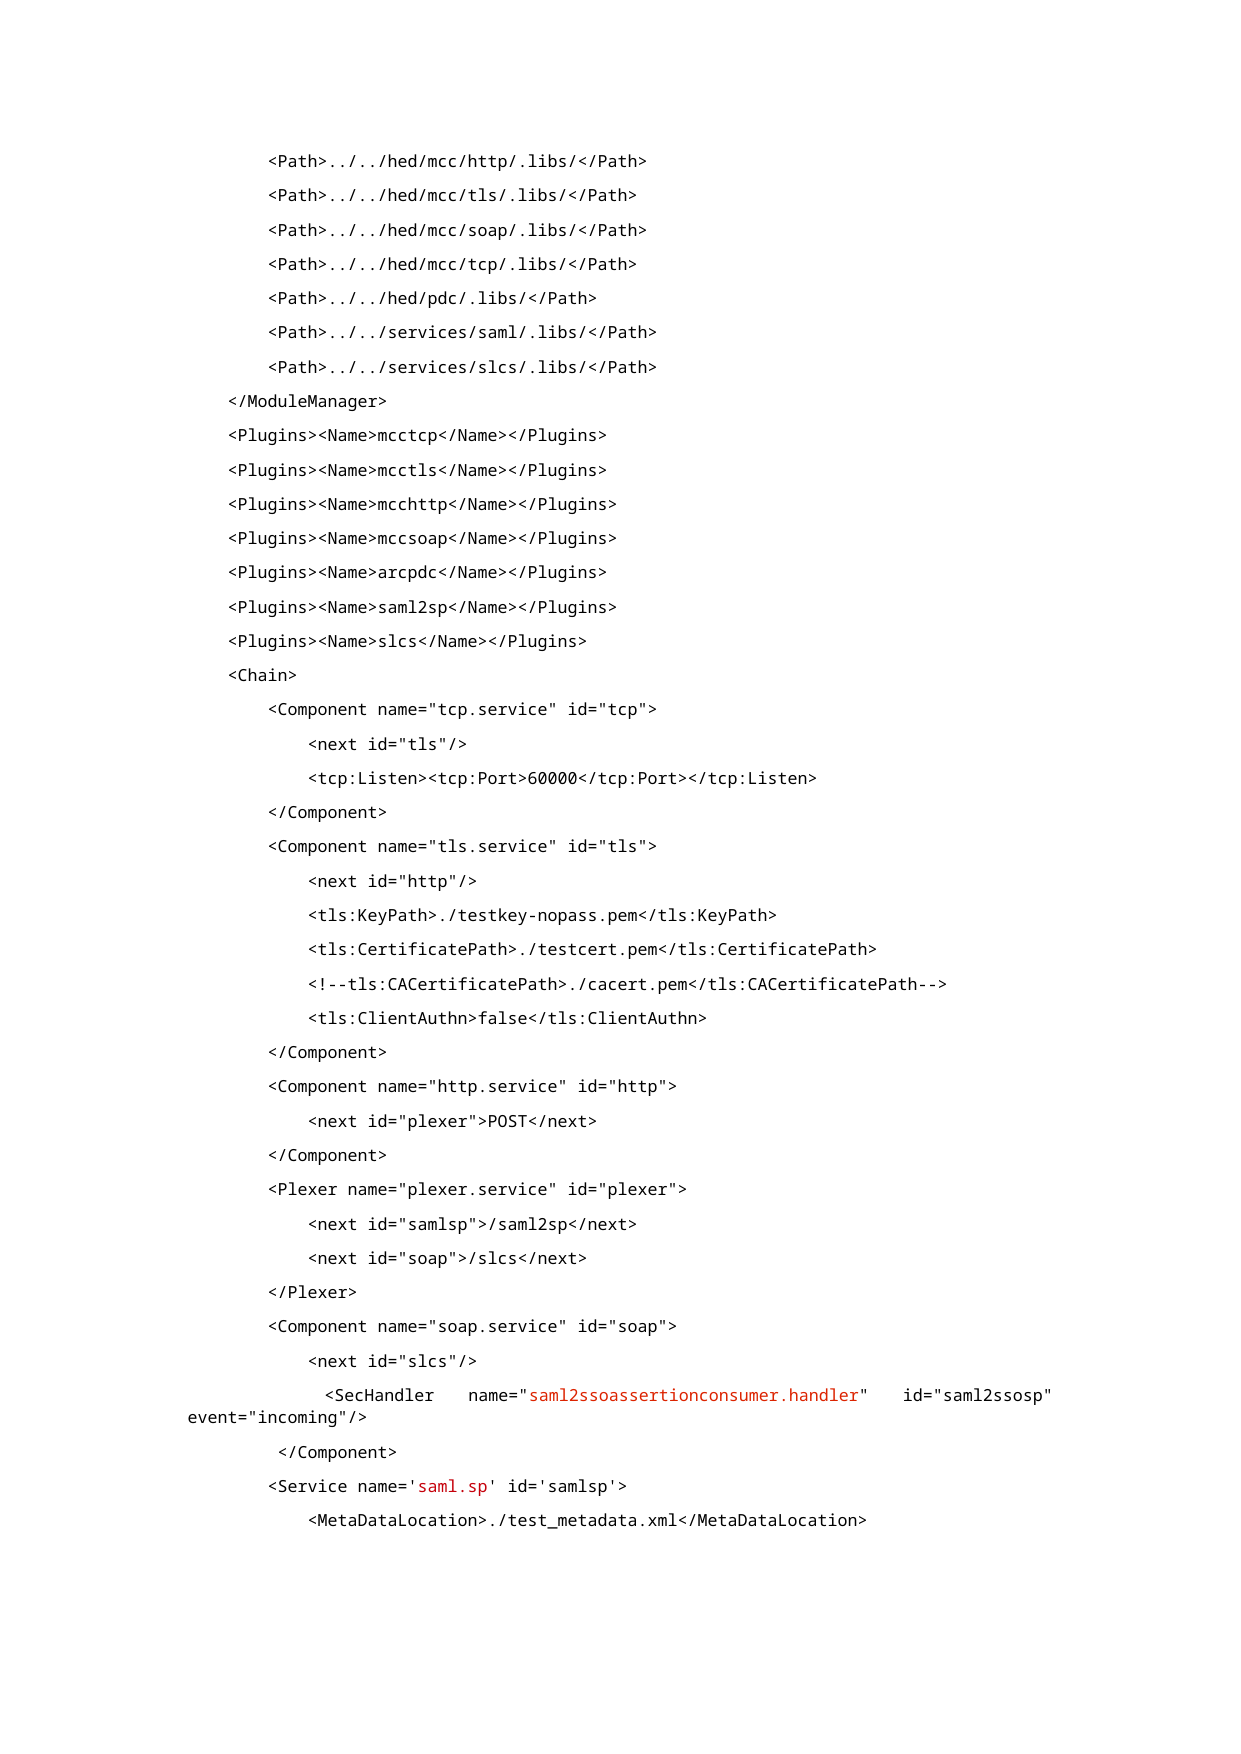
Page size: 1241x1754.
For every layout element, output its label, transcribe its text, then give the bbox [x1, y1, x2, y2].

text <MetaDataLocation>./test_metadata.xml</MetaDataLocation> [187, 1509, 1053, 1532]
text <next id="samlsp">/saml2sp</next> [187, 1212, 1053, 1235]
text <Plexer name="plexer.service" id="plexer"> [187, 1178, 1053, 1201]
text <Path>../../hed/mcc/http/.libs/</Path> [187, 150, 1053, 172]
text <Plugins><Name>mccsoap</Name></Plugins> [187, 527, 1053, 549]
text <next id="http"/> [187, 870, 1053, 892]
text <tcp:Listen><tcp:Port>60000</tcp:Port></tcp:Listen> [187, 767, 1053, 789]
text <Path>../../hed/mcc/soap/.libs/</Path> [187, 218, 1053, 241]
text <Path>../../services/slcs/.libs/</Path> [187, 356, 1053, 378]
text <Component name="tls.service" id="tls"> [187, 835, 1053, 858]
text <Plugins><Name>arcpdc</Name></Plugins> [187, 561, 1053, 584]
text <next id="soap">/slcs</next> [187, 1247, 1053, 1269]
text <Component name="http.service" id="http"> [187, 1075, 1053, 1098]
text <Chain> [187, 664, 1053, 687]
text <tls:ClientAuthn>false</tls:ClientAuthn> [187, 1007, 1053, 1029]
text <Plugins><Name>saml2sp</Name></Plugins> [187, 596, 1053, 618]
text <!--tls:CACertificatePath>./cacert.pem</tls:CACertificatePath--> [187, 972, 1053, 995]
text <Path>../../services/saml/.libs/</Path> [187, 321, 1053, 344]
text <Plugins><Name>mcctcp</Name></Plugins> [187, 424, 1053, 447]
text <Component name="tcp.service" id="tcp"> [187, 698, 1053, 721]
text <Plugins><Name>mcchttp</Name></Plugins> [187, 493, 1053, 515]
text <next id="tls"/> [187, 733, 1053, 755]
text <Plugins><Name>mcctls</Name></Plugins> [187, 458, 1053, 481]
text <Path>../../hed/mcc/tcp/.libs/</Path> [187, 253, 1053, 275]
text <Component name="soap.service" id="soap"> [187, 1315, 1053, 1338]
text <Path>../../hed/pdc/.libs/</Path> [187, 287, 1053, 309]
text <tls:KeyPath>./testkey-nopass.pem</tls:KeyPath> [187, 904, 1053, 926]
text </Component> [187, 1041, 1053, 1063]
text <next id="slcs"/> [187, 1349, 1053, 1372]
text </Component> [187, 1441, 1053, 1463]
text <Path>../../hed/mcc/tls/.libs/</Path> [187, 184, 1053, 207]
text <SecHandler name="saml2ssoassertionconsumer.handler" id="saml2ssosp" event="incoming"/> [187, 1384, 1053, 1429]
text </Component> [187, 801, 1053, 824]
text <Service name='saml.sp' id='samlsp'> [187, 1475, 1053, 1497]
text <next id="plexer">POST</next> [187, 1109, 1053, 1132]
text <Plugins><Name>slcs</Name></Plugins> [187, 630, 1053, 652]
text <tls:CertificatePath>./testcert.pem</tls:CertificatePath> [187, 938, 1053, 961]
text </Plexer> [187, 1281, 1053, 1303]
text </Component> [187, 1144, 1053, 1166]
text </ModuleManager> [187, 390, 1053, 412]
